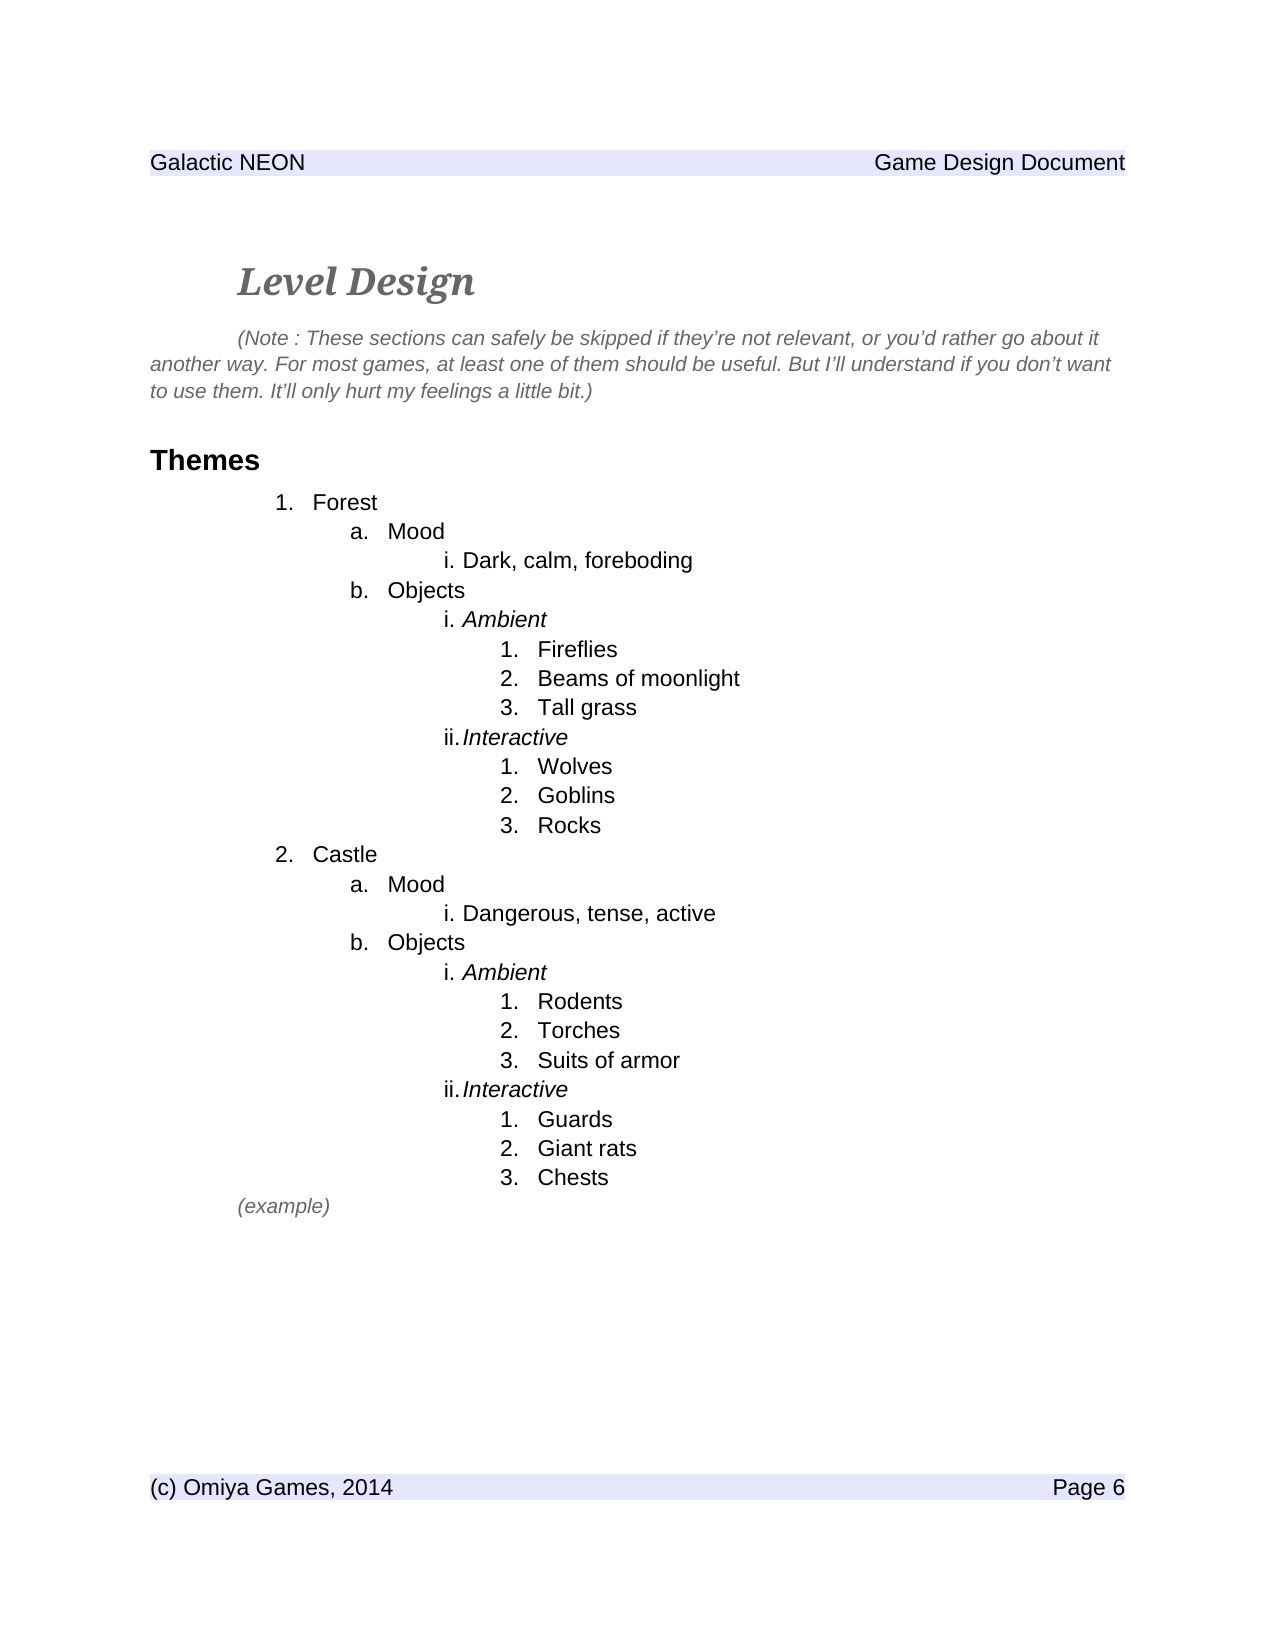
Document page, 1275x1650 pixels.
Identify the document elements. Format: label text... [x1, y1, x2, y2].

list Torches [412, 1018, 1125, 1044]
text (Note : These sections can safely be skipped if they’re not relevant, or you’d rather go about it another way. For most games, at least one of them should be useful. But I’ll understand if you don’t want to use them. It’ll only hurt my feelings a little bit.) [150, 326, 1125, 403]
list Chests [412, 1165, 1125, 1191]
list Dark, calm, foreboding [356, 548, 1125, 574]
list Mood [262, 519, 1125, 544]
list Giant rats [412, 1136, 1125, 1161]
list Interactive [356, 724, 1125, 750]
list Ambient [356, 607, 1125, 633]
list Fireflies [412, 636, 1125, 662]
list Castle [187, 842, 1125, 868]
list Goblins [412, 783, 1125, 809]
list Ambient [356, 959, 1125, 985]
list Rodents [412, 989, 1125, 1014]
list Dangerous, tense, active [356, 901, 1125, 926]
list Tall grass [412, 695, 1125, 721]
list Objects [262, 930, 1125, 956]
subtitle Themes [150, 444, 1125, 476]
list Guards [412, 1106, 1125, 1132]
list Interactive [356, 1077, 1125, 1103]
list Mood [262, 871, 1125, 897]
list Objects [262, 578, 1125, 603]
text (example) [150, 1194, 1125, 1218]
list Rocks [412, 813, 1125, 838]
list Beams of moonlight [412, 666, 1125, 691]
subtitle Level Design [150, 255, 1125, 306]
list Suits of armor [412, 1048, 1125, 1073]
list Wolves [412, 754, 1125, 779]
list Forest [187, 489, 1125, 515]
